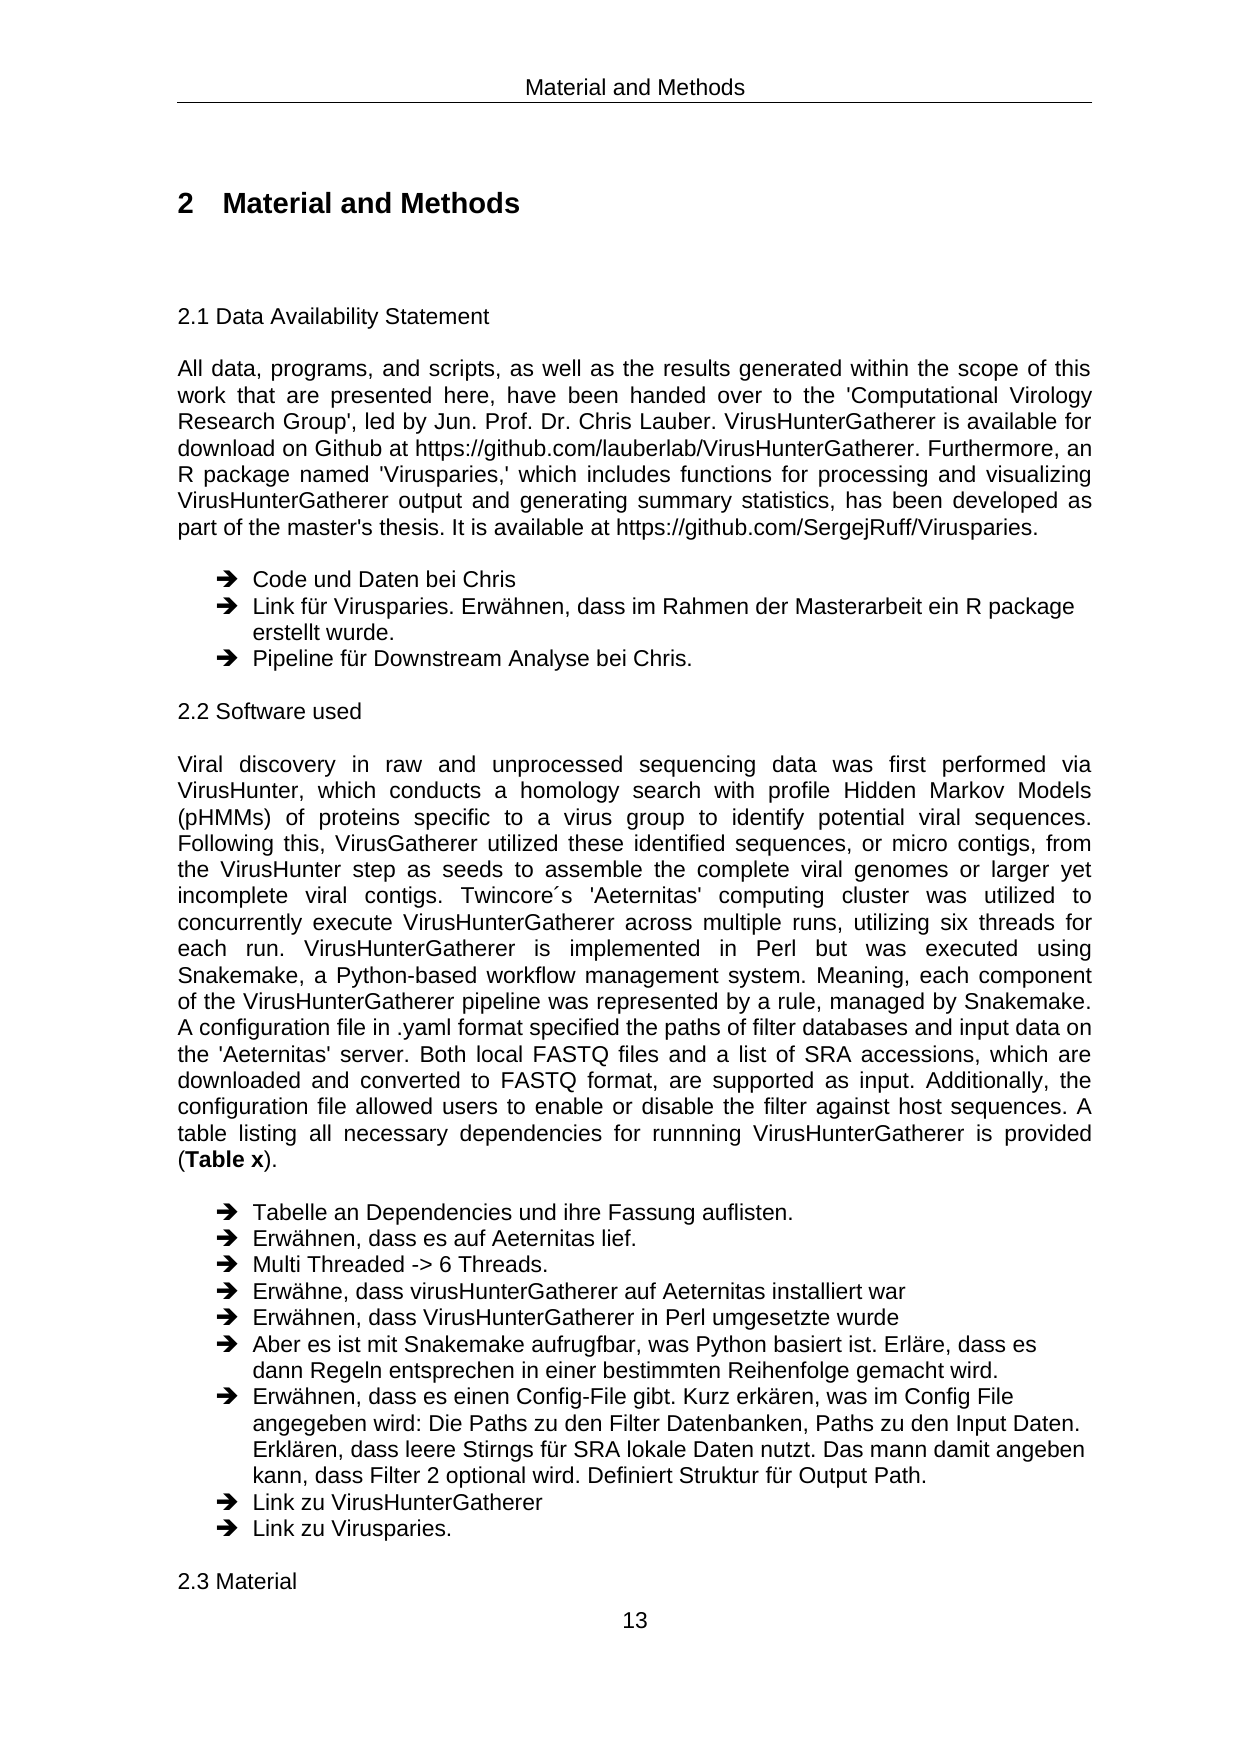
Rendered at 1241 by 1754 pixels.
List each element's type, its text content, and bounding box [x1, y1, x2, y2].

list Erwähne, dass virusHunterGatherer auf Aeternitas installiert war [215, 1278, 1092, 1304]
list Link zu Virusparies. [215, 1515, 1092, 1541]
list Tabelle an Dependencies und ihre Fassung auflisten. [215, 1199, 1092, 1225]
list Link für Virusparies. Erwähnen, dass im Rahmen der Masterarbeit ein R package erstellt wurde. [215, 593, 1092, 645]
text Viral discovery in raw and unprocessed sequencing data was first performed via VirusHunter, which conducts a homology search with profile Hidden Markov Models (pHMMs) of proteins specific to a virus group to identify potential viral sequences. Following this, VirusGatherer utilized these identified sequences, or micro contigs, from the VirusHunter step as seeds to assemble the complete viral genomes or larger yet incomplete viral contigs. Twincore´s 'Aeternitas' computing cluster was utilized to concurrently execute VirusHunterGatherer across multiple runs, utilizing six threads for each run. VirusHunterGatherer is implemented in Perl but was executed using Snakemake, a Python-based workflow management system. Meaning, each component of the VirusHunterGatherer pipeline was represented by a rule, managed by Snakemake. A configuration file in .yaml format specified the paths of filter databases and input data on the 'Aeternitas' server. Both local FASTQ files and a list of SRA accessions, which are downloaded and converted to FASTQ format, are supported as input. Additionally, the configuration file allowed users to enable or disable the filter against host sequences. A table listing all necessary dependencies for runnning VirusHunterGatherer is provided (Table x). [177, 751, 1092, 1172]
subtitle Material and Methods [177, 186, 1092, 220]
text 2.3 Material [177, 1568, 1092, 1594]
list Code und Daten bei Chris [215, 566, 1092, 593]
text 2.2 Software used [177, 698, 1092, 724]
list Link zu VirusHunterGatherer [215, 1489, 1092, 1515]
list Multi Threaded -> 6 Threads. [215, 1251, 1092, 1278]
list Erwähnen, dass es einen Config-File gibt. Kurz erkären, was im Config File angegeben wird: Die Paths zu den Filter Datenbanken, Paths zu den Input Daten. Erklären, dass leere Stirngs für SRA lokale Daten nutzt. Das mann damit angeben kann, dass Filter 2 optional wird. Definiert Struktur für Output Path. [215, 1383, 1092, 1489]
list Pipeline für Downstream Analyse bei Chris. [215, 645, 1092, 672]
text 2.1 Data Availability Statement [177, 303, 1092, 329]
list Aber es ist mit Snakemake aufrugfbar, was Python basiert ist. Erläre, dass es dann Regeln entsprechen in einer bestimmten Reihenfolge gemacht wird. [215, 1331, 1092, 1383]
list Erwähnen, dass es auf Aeternitas lief. [215, 1225, 1092, 1251]
text All data, programs, and scripts, as well as the results generated within the scope of this work that are presented here, have been handed over to the 'Computational Virology Research Group', led by Jun. Prof. Dr. Chris Lauber. VirusHunterGatherer is available for download on Github at https://github.com/lauberlab/VirusHunterGatherer. Furthermore, an R package named 'Virusparies,' which includes functions for processing and visualizing VirusHunterGatherer output and generating summary statistics, has been developed as part of the master's thesis. It is available at https://github.com/SergejRuff/Virusparies. [177, 355, 1092, 540]
list Erwähnen, dass VirusHunterGatherer in Perl umgesetzte wurde [215, 1304, 1092, 1331]
